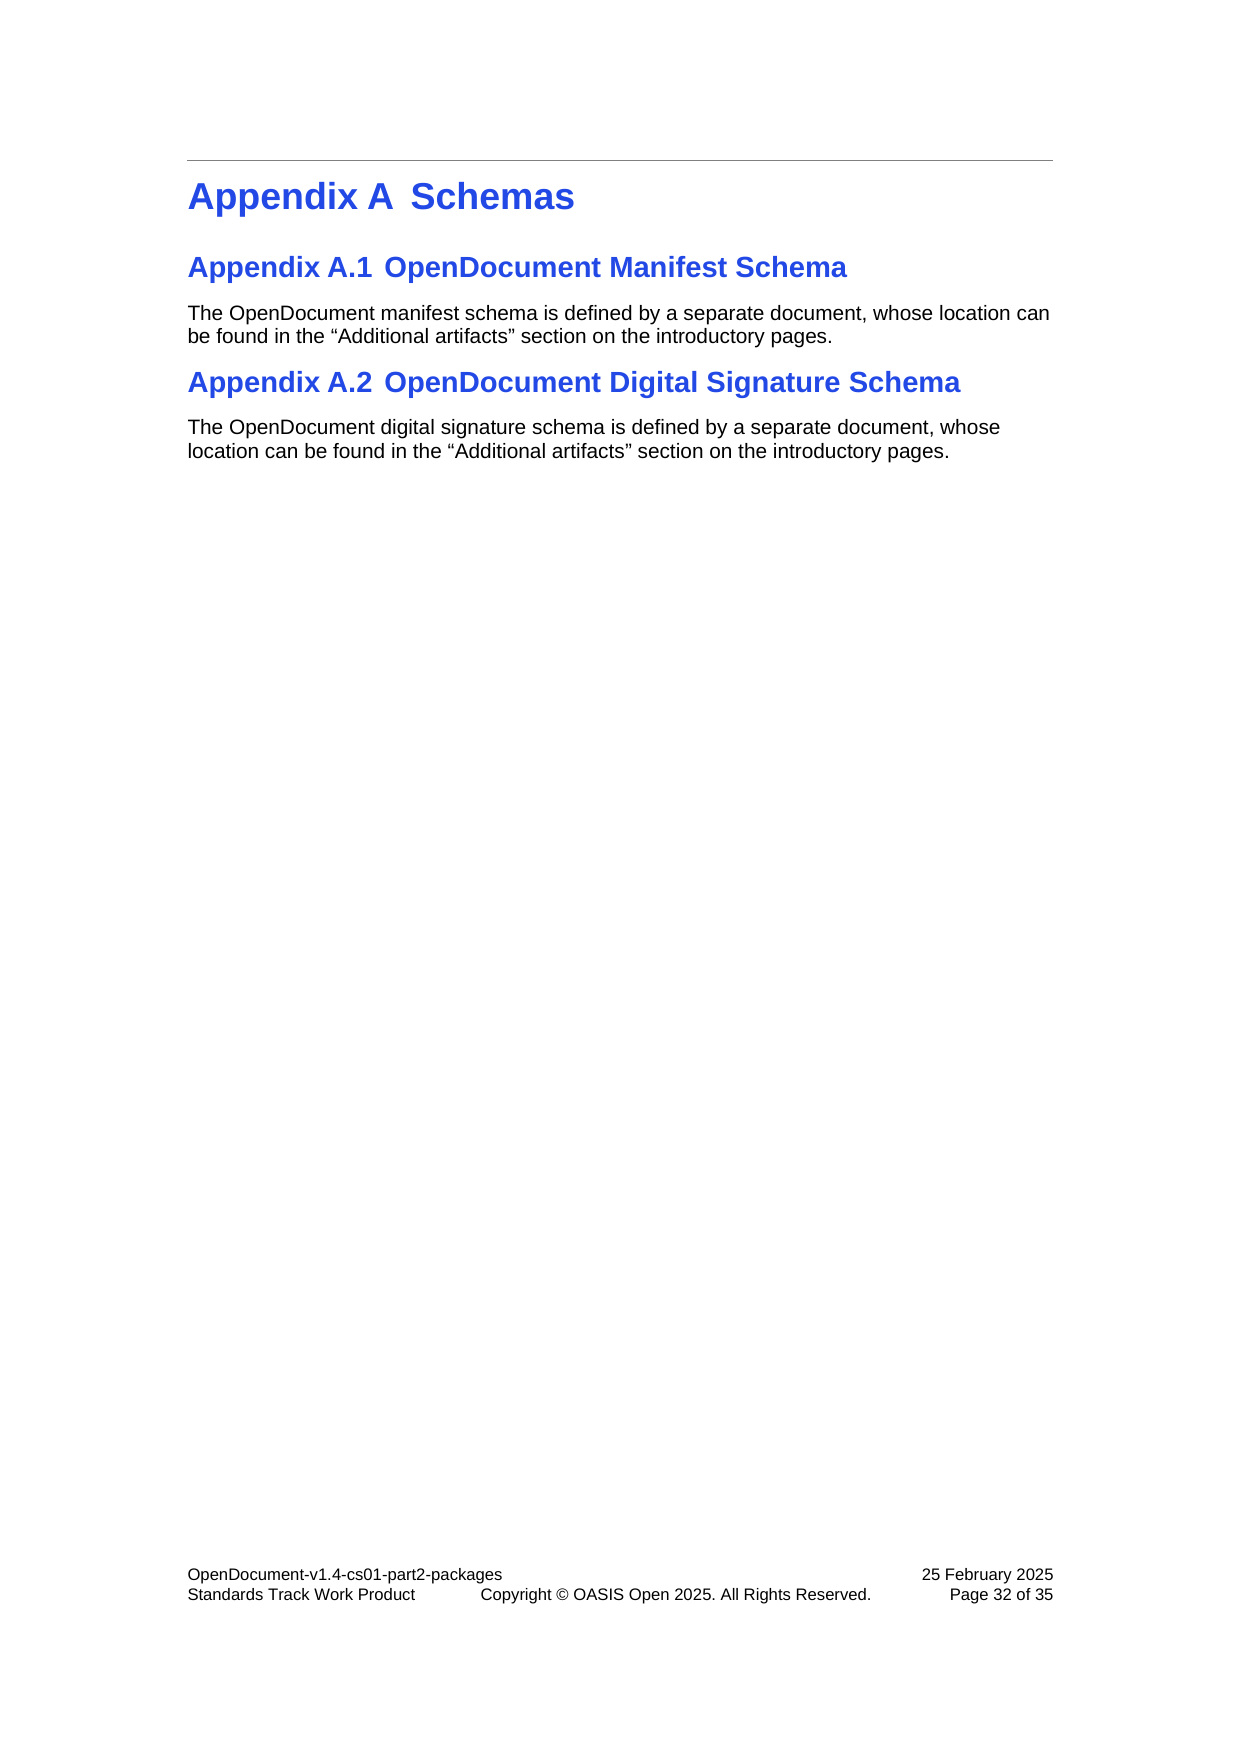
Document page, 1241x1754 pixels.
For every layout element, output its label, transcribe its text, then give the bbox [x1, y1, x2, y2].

subtitle OpenDocument Manifest Schema [187, 238, 1053, 284]
text The OpenDocument digital signature schema is defined by a separate document, whose location can be found in the “Additional artifacts” section on the introductory pages. [187, 415, 1053, 463]
subtitle OpenDocument Digital Signature Schema [187, 352, 1053, 398]
subtitle Schemas [187, 161, 1053, 217]
text The OpenDocument manifest schema is defined by a separate document, whose location can be found in the “Additional artifacts” section on the introductory pages. [187, 300, 1053, 348]
